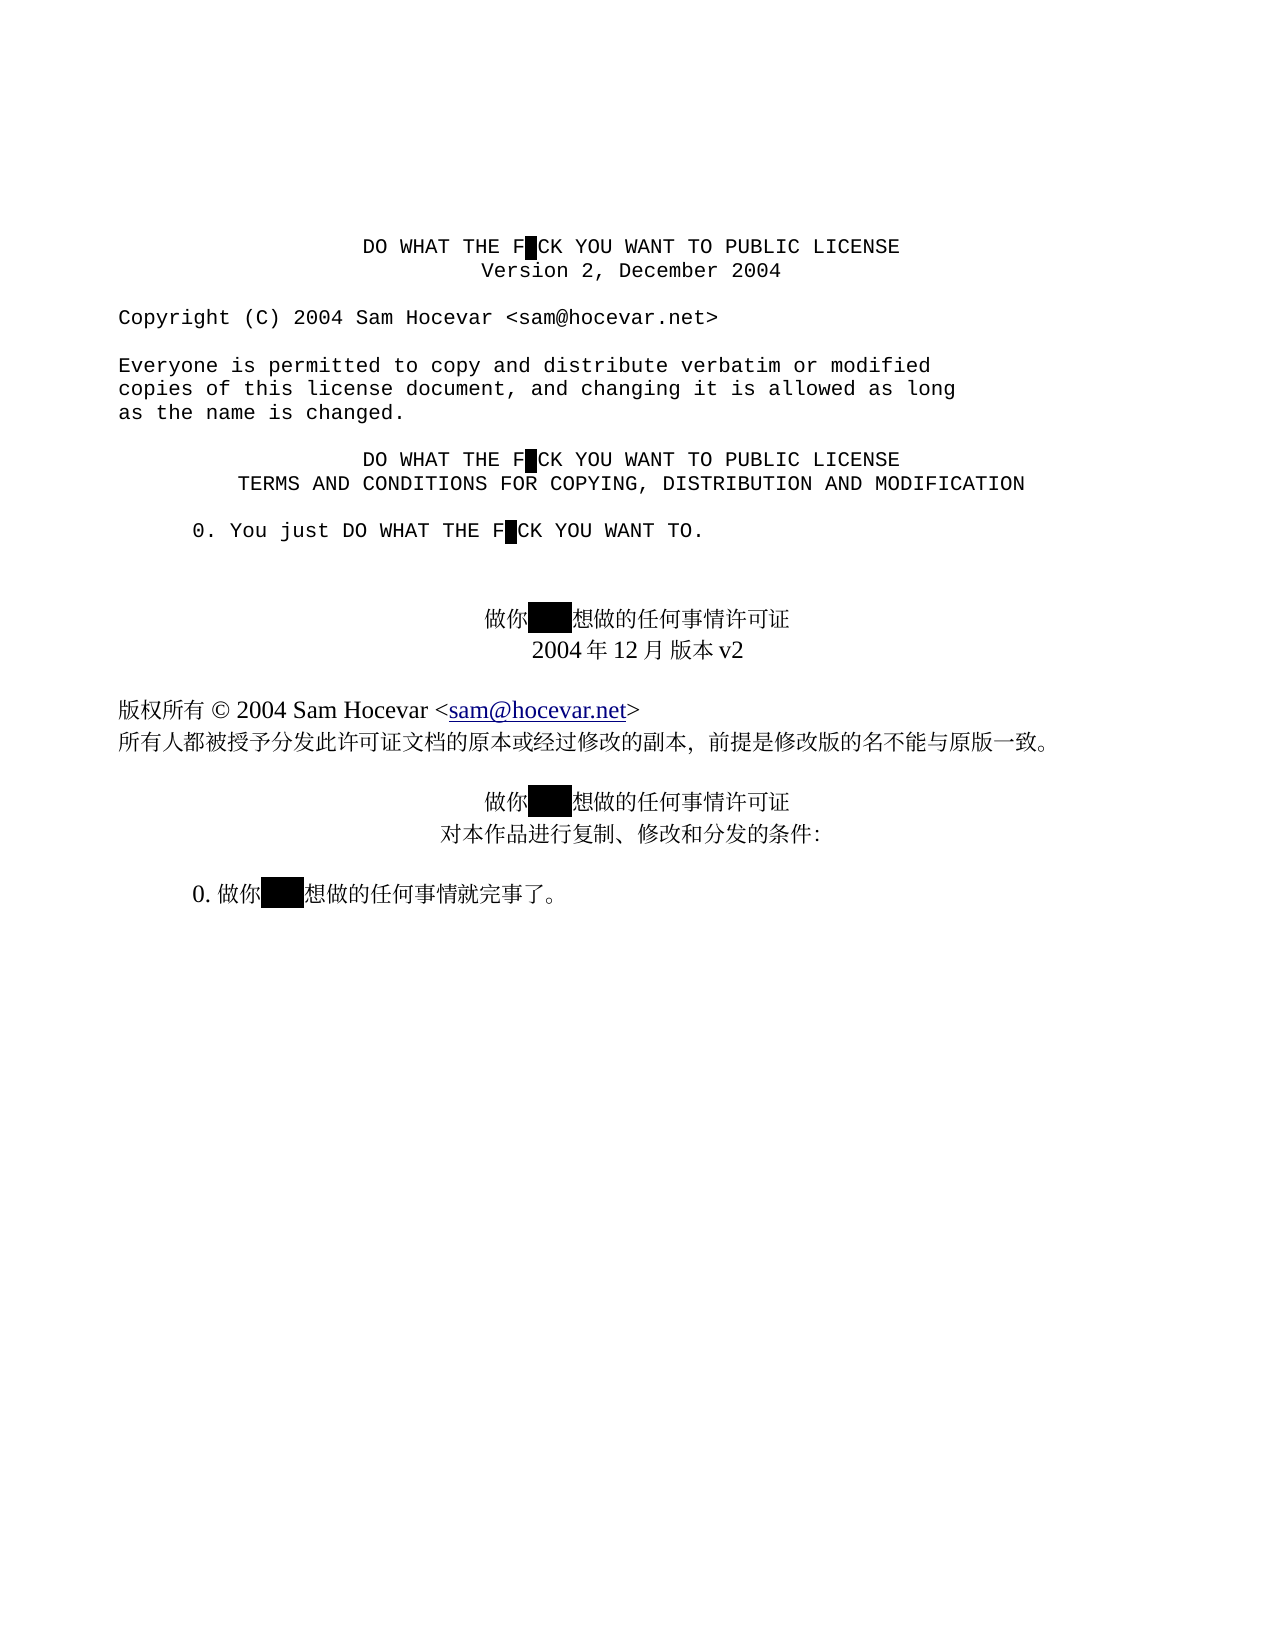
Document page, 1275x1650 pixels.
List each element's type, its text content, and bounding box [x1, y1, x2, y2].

text 0. 做你他妈想做的任何事情就完事了。 [118, 877, 1157, 908]
text 做你他妈想做的任何事情许可证 [118, 602, 1157, 633]
text 2004年12月 版本v2 [118, 633, 1157, 665]
text 做你他妈想做的任何事情许可证 [118, 785, 1157, 817]
text DO WHAT THE FUCK YOU WANT TO PUBLIC LICENSE [118, 449, 1157, 473]
text copies of this license document, and changing it is allowed as long [118, 378, 1157, 402]
text 版权所有 © 2004 Sam Hocevar <sam@hocevar.net> [118, 694, 1157, 725]
text as the name is changed. [118, 402, 1157, 426]
text Version 2, December 2004 [118, 260, 1157, 284]
text TERMS AND CONDITIONS FOR COPYING, DISTRIBUTION AND MODIFICATION [118, 473, 1157, 496]
text 0. You just DO WHAT THE FUCK YOU WANT TO. [118, 520, 1157, 544]
text Copyright (C) 2004 Sam Hocevar <sam@hocevar.net> [118, 307, 1157, 331]
text 所有人都被授予分发此许可证文档的原本或经过修改的副本，前提是修改版的名不能与原版一致。 [118, 725, 1157, 757]
text Everyone is permitted to copy and distribute verbatim or modified [118, 354, 1157, 378]
text DO WHAT THE FUCK YOU WANT TO PUBLIC LICENSE [118, 236, 1157, 260]
text 对本作品进行复制、修改和分发的条件： [118, 817, 1157, 848]
